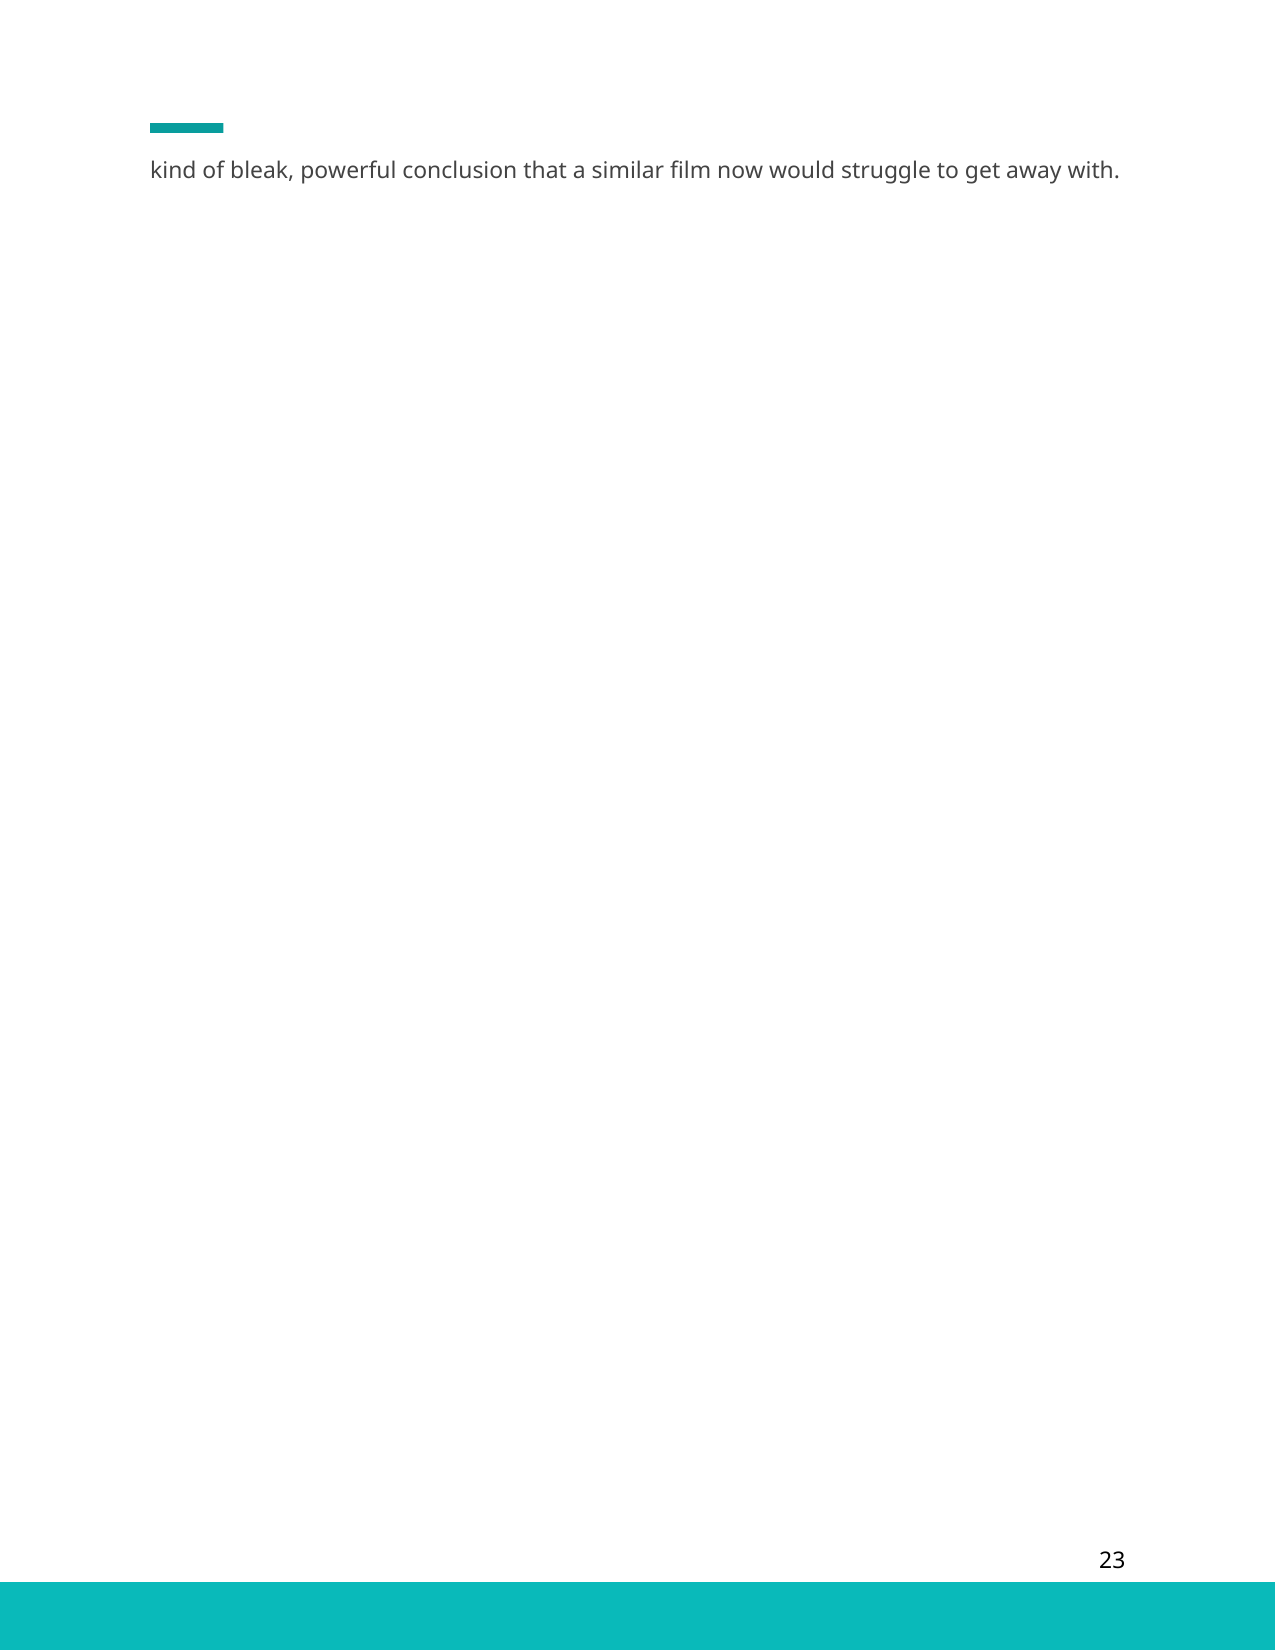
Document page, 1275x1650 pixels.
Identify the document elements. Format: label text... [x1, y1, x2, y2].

text kind of bleak, powerful conclusion that a similar film now would struggle to get away with. [150, 154, 1125, 186]
picture [0, 1582, 1275, 1650]
picture [150, 123, 224, 133]
